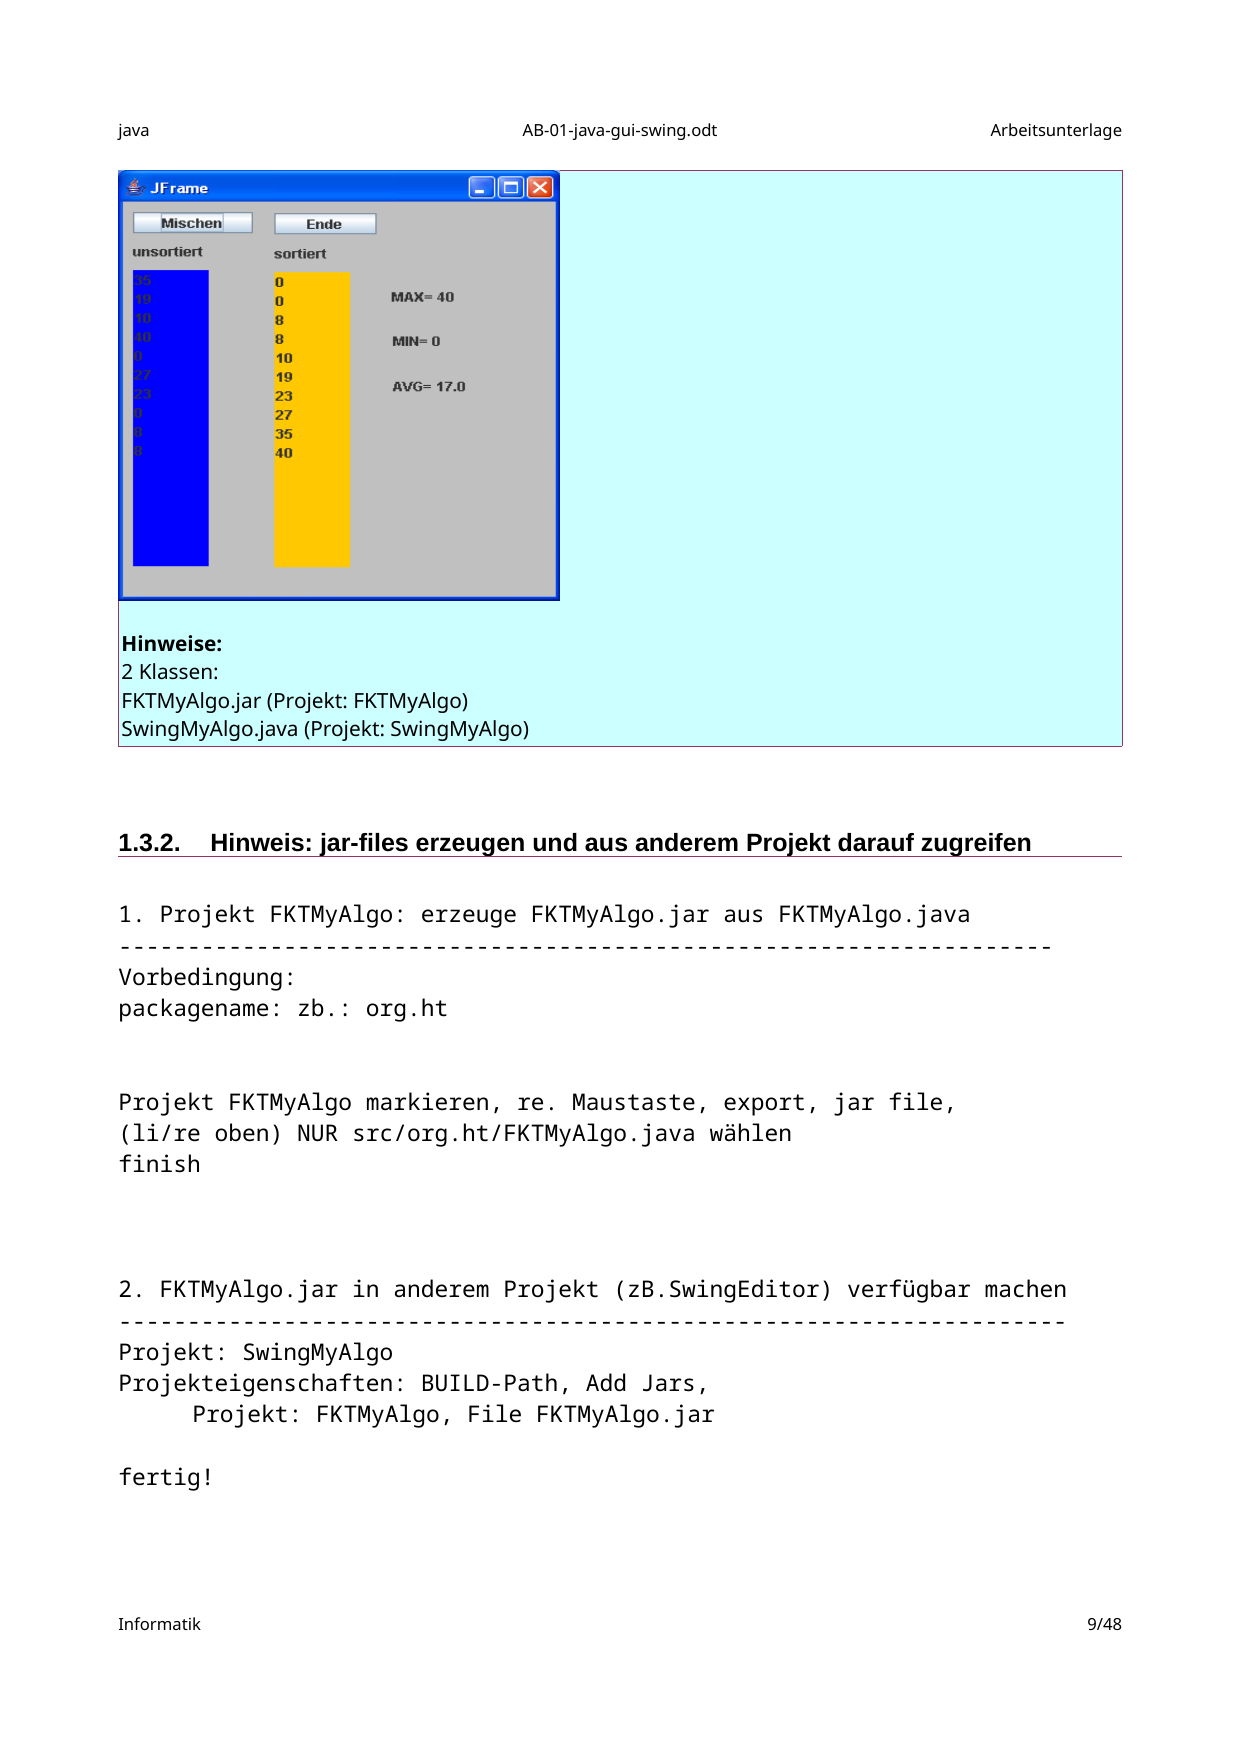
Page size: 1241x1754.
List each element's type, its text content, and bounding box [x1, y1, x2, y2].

text finish [118, 1148, 1122, 1179]
picture [118, 170, 560, 601]
text --------------------------------------------------------------------- [118, 1304, 1122, 1336]
text 2 Klassen: [119, 654, 1122, 683]
text Projekteigenschaften: BUILD-Path, Add Jars, [118, 1367, 1122, 1398]
text -------------------------------------------------------------------- [118, 929, 1122, 961]
text fertig! [118, 1461, 1122, 1492]
text FKTMyAlgo.jar (Projekt: FKTMyAlgo) [119, 683, 1122, 711]
text 2. FKTMyAlgo.jar in anderem Projekt (zB.SwingEditor) verfügbar machen [118, 1273, 1122, 1304]
text 1. Projekt FKTMyAlgo: erzeuge FKTMyAlgo.jar aus FKTMyAlgo.java [118, 898, 1122, 929]
text Hinweise: [119, 626, 1122, 654]
subtitle Hinweis: jar-files erzeugen und aus anderem Projekt darauf zugreifen [118, 828, 1122, 856]
text (li/re oben) NUR src/org.ht/FKTMyAlgo.java wählen [118, 1117, 1122, 1148]
text SwingMyAlgo.java (Projekt: SwingMyAlgo) [119, 711, 1122, 746]
text Vorbedingung: [118, 961, 1122, 992]
text packagename: zb.: org.ht [118, 992, 1122, 1023]
text Projekt FKTMyAlgo markieren, re. Maustaste, export, jar file, [118, 1086, 1122, 1117]
text Projekt: SwingMyAlgo [118, 1336, 1122, 1367]
text Projekt: FKTMyAlgo, File FKTMyAlgo.jar [118, 1398, 1122, 1429]
